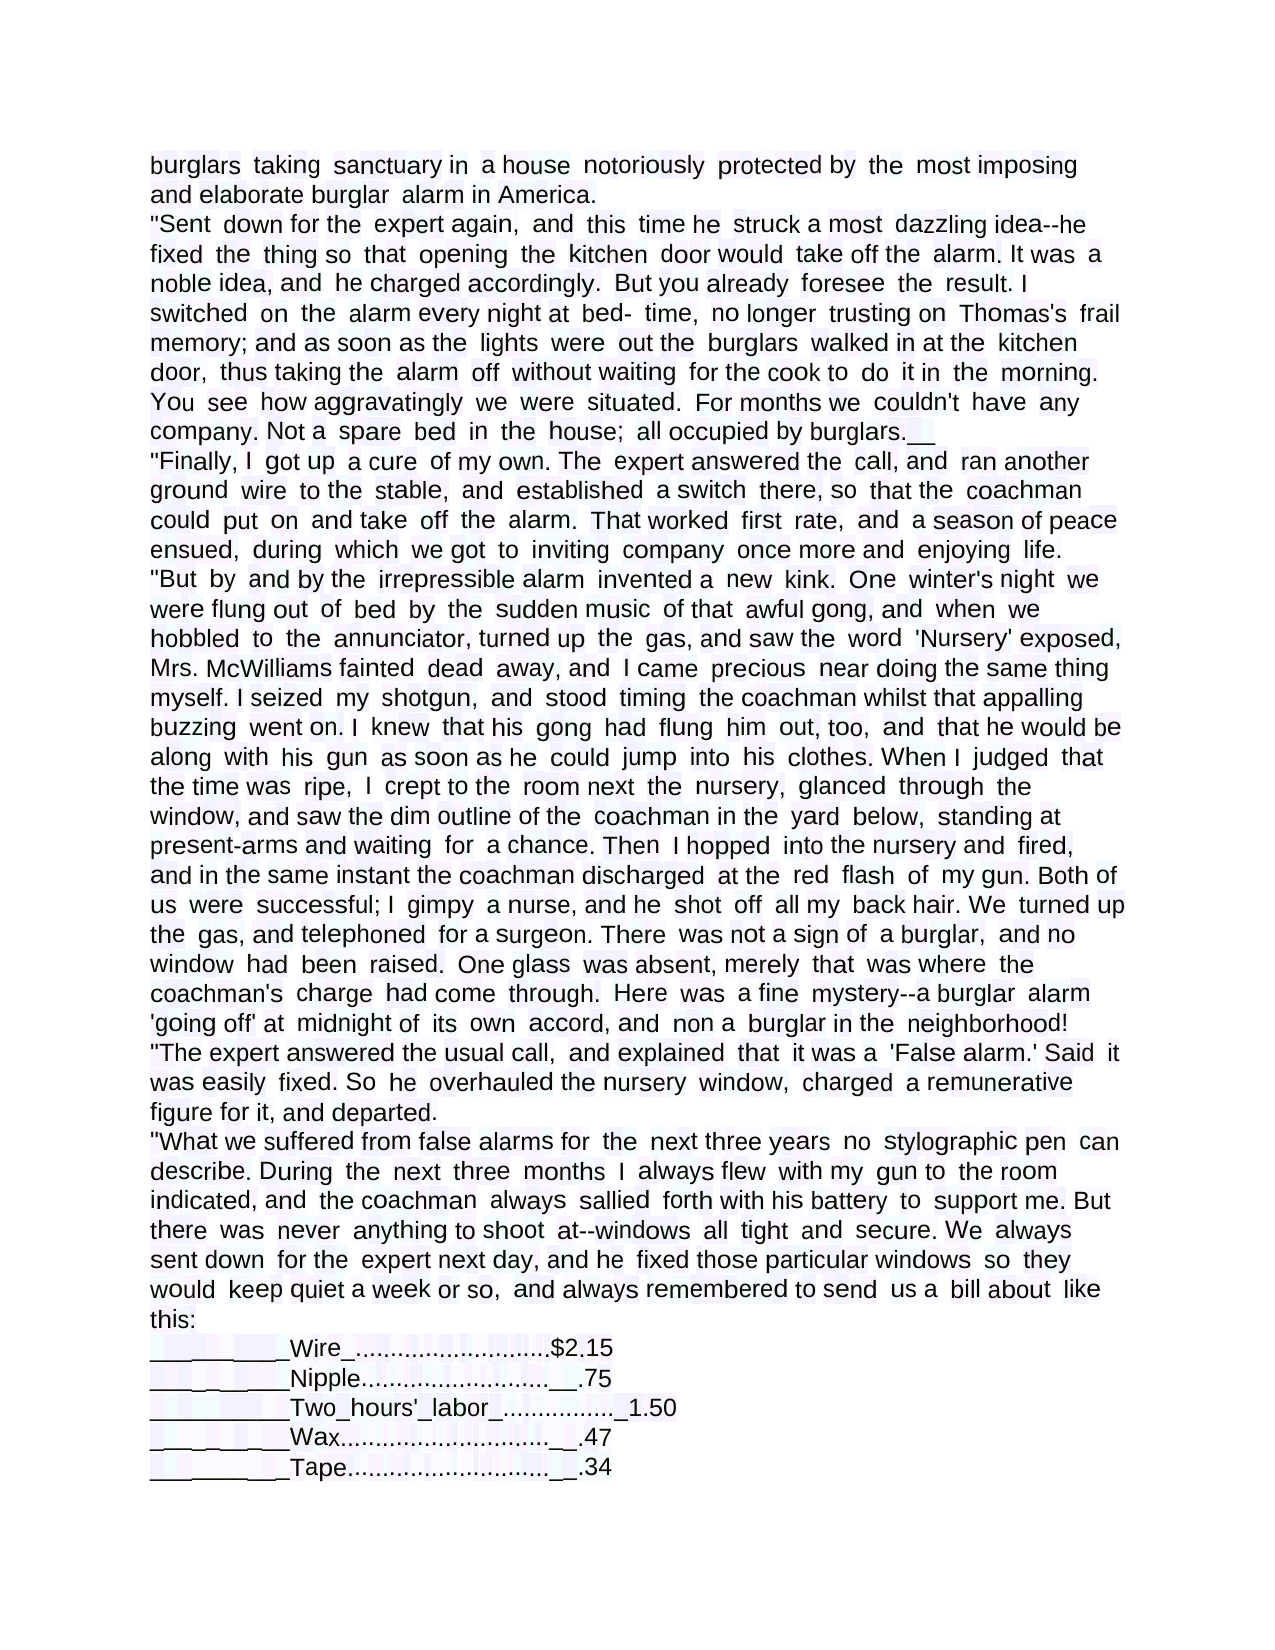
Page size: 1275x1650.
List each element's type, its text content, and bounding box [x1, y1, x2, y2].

text __________Nipple...........................__.75 [598, 1363, 1125, 1392]
text __________Wax..............................__.47 [598, 1422, 1125, 1452]
text __________Tape.............................__.34 [612, 1452, 1125, 1481]
text "Sent down for the expert again, and this time he struck a most dazzling idea--he fixed the thing so that opening the kitchen door would take off the alarm. It was a noble idea, and he charged accordingly. But you already foresee the result. I switched on the alarm every night at bed- time, no longer trusting on Thomas's frail memory; and as soon as the lights were out the burglars walked in at the kitchen door, thus taking the alarm off without waiting for the cook to do it in the morning. You see how aggravatingly we were situated. For months we couldn't have any company. Not a spare bed in the house; all occupied by burglars.__ [150, 209, 1125, 446]
text burglars taking sanctuary in a house notoriously protected by the most imposing and elaborate burglar alarm in America. [150, 150, 1125, 209]
text __________Wire_............................$2.15 [613, 1333, 1125, 1363]
text __________Two_hours'_labor_................_1.50 [150, 1392, 1125, 1422]
text "But by and by the irrepressible alarm invented a new kink. One winter's night we were flung out of bed by the sudden music of that awful gong, and when we hobbled to the annunciator, turned up the gas, and saw the word 'Nursery' exposed, Mrs. McWilliams fainted dead away, and I came precious near doing the same thing myself. I seized my shotgun, and stood timing the coachman whilst that appalling buzzing went on. I knew that his gong had flung him out, too, and that he would be along with his gun as soon as he could jump into his clothes. When I judged that the time was ripe, I crept to the room next the nursery, glanced through the window, and saw the dim outline of the coachman in the yard below, standing at present-arms and waiting for a chance. Then I hopped into the nursery and fired, and in the same instant the coachman discharged at the red flash of my gun. Both of us were successful; I gimpy a nurse, and he shot off all my back hair. We turned up the gas, and telephoned for a surgeon. There was not a sign of a burglar, and no window had been raised. One glass was absent, merely that was where the coachman's charge had come through. Here was a fine mystery--a burglar alarm 'going off' at midnight of its own accord, and non a burglar in the neighborhood! [150, 564, 1125, 1037]
text "Finally, I got up a cure of my own. The expert answered the call, and ran another ground wire to the stable, and established a switch there, so that the coachman could put on and take off the alarm. That worked first rate, and a season of peace ensued, during which we got to inviting company once more and enjoying life. [150, 446, 1125, 564]
text "What we suffered from false alarms for the next three years no stylographic pen can describe. During the next three months I always flew with my gun to the room indicated, and the coachman always sallied forth with his battery to support me. But there was never anything to shoot at--windows all tight and secure. We always sent down for the expert next day, and he fixed those particular windows so they would keep quiet a week or so, and always remembered to send us a bill about like this: [150, 1126, 1125, 1333]
text "The expert answered the usual call, and explained that it was a 'False alarm.' Said it was easily fixed. So he overhauled the nursery window, charged a remunerative figure for it, and departed. [150, 1037, 1125, 1126]
